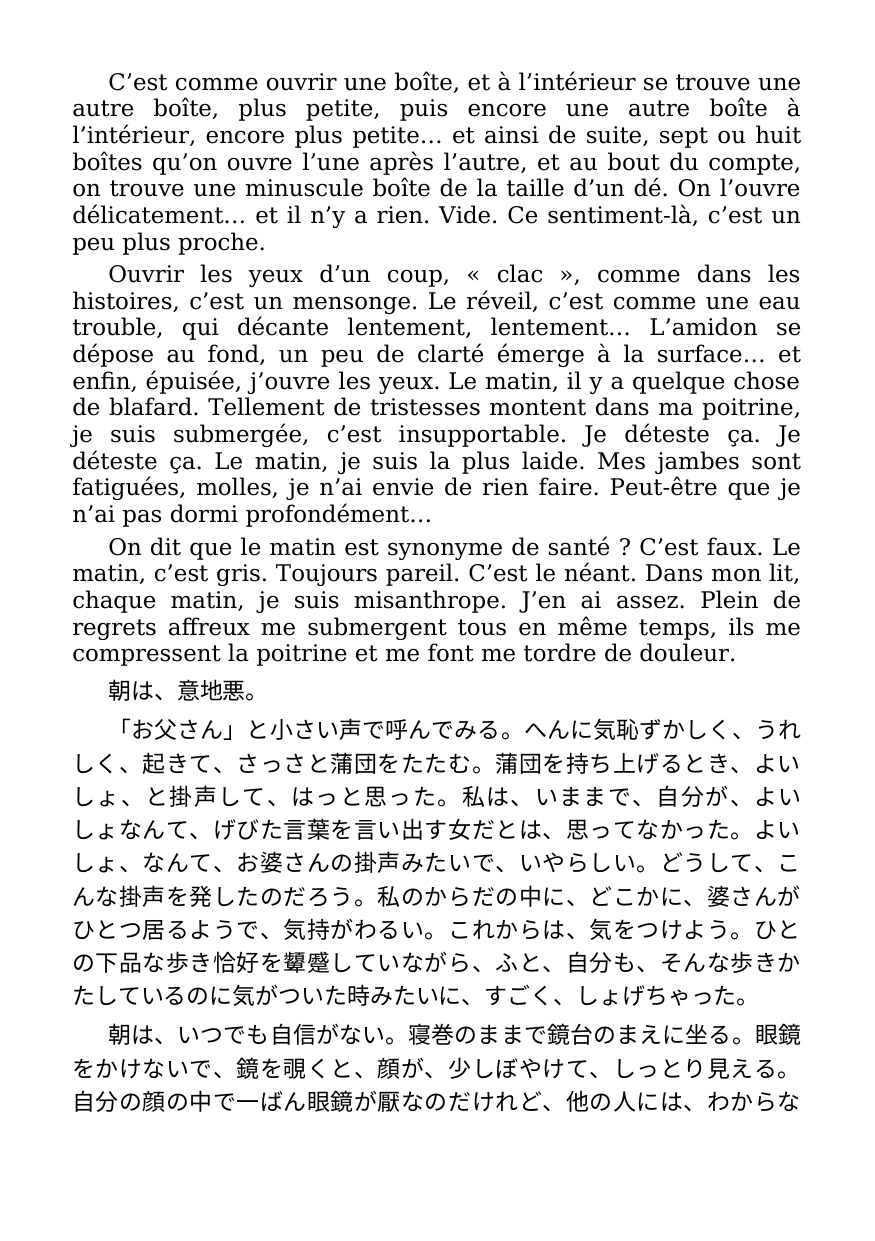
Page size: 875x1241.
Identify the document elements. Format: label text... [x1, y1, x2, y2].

text 朝は、いつでも自信がない。寝巻のままで鏡台のまえに坐る。眼鏡をかけないで、鏡を覗くと、顔が、少しぼやけて、しっとり見える。自分の顔の中で一ばん眼鏡が厭なのだけれど、他の人には、わからな [72, 1017, 802, 1117]
text 朝は、意地悪。 [72, 673, 802, 706]
text C’est comme ouvrir une boîte, et à l’intérieur se trouve une autre boîte, plus petite, puis encore une autre boîte à l’intérieur, encore plus petite… et ainsi de suite, sept ou huit boîtes qu’on ouvre l’une après l’autre, et au bout du compte, on trouve une minuscule boîte de la taille d’un dé. On l’ouvre délicatement… et il n’y a rien. Vide. Ce sentiment-là, c’est un peu plus proche. [72, 69, 802, 255]
text 「お父さん」と小さい声で呼んでみる。へんに気恥ずかしく、うれしく、起きて、さっさと蒲団をたたむ。蒲団を持ち上げるとき、よいしょ、と掛声して、はっと思った。私は、いままで、自分が、よいしょなんて、げびた言葉を言い出す女だとは、思ってなかった。よいしょ、なんて、お婆さんの掛声みたいで、いやらしい。どうして、こんな掛声を発したのだろう。私のからだの中に、どこかに、婆さんがひとつ居るようで、気持がわるい。これからは、気をつけよう。ひとの下品な歩き恰好を顰蹙していながら、ふと、自分も、そんな歩きかたしているのに気がついた時みたいに、すごく、しょげちゃった。 [72, 712, 802, 1011]
text On dit que le matin est synonyme de santé ? C’est faux. Le matin, c’est gris. Toujours pareil. C’est le néant. Dans mon lit, chaque matin, je suis misanthrope. J’en ai assez. Plein de regrets affreux me submergent tous en même temps, ils me compressent la poitrine et me font me tordre de douleur. [72, 534, 802, 667]
text Ouvrir les yeux d’un coup, « clac », comme dans les histoires, c’est un mensonge. Le réveil, c’est comme une eau trouble, qui décante lentement, lentement… L’amidon se dépose au fond, un peu de clarté émerge à la surface… et enfin, épuisée, j’ouvre les yeux. Le matin, il y a quelque chose de blafard. Tellement de tristesses montent dans ma poitrine, je suis submergée, c’est insupportable. Je déteste ça. Je déteste ça. Le matin, je suis la plus laide. Mes jambes sont fatiguées, molles, je n’ai envie de rien faire. Peut-être que je n’ai pas dormi profondément… [72, 261, 802, 528]
